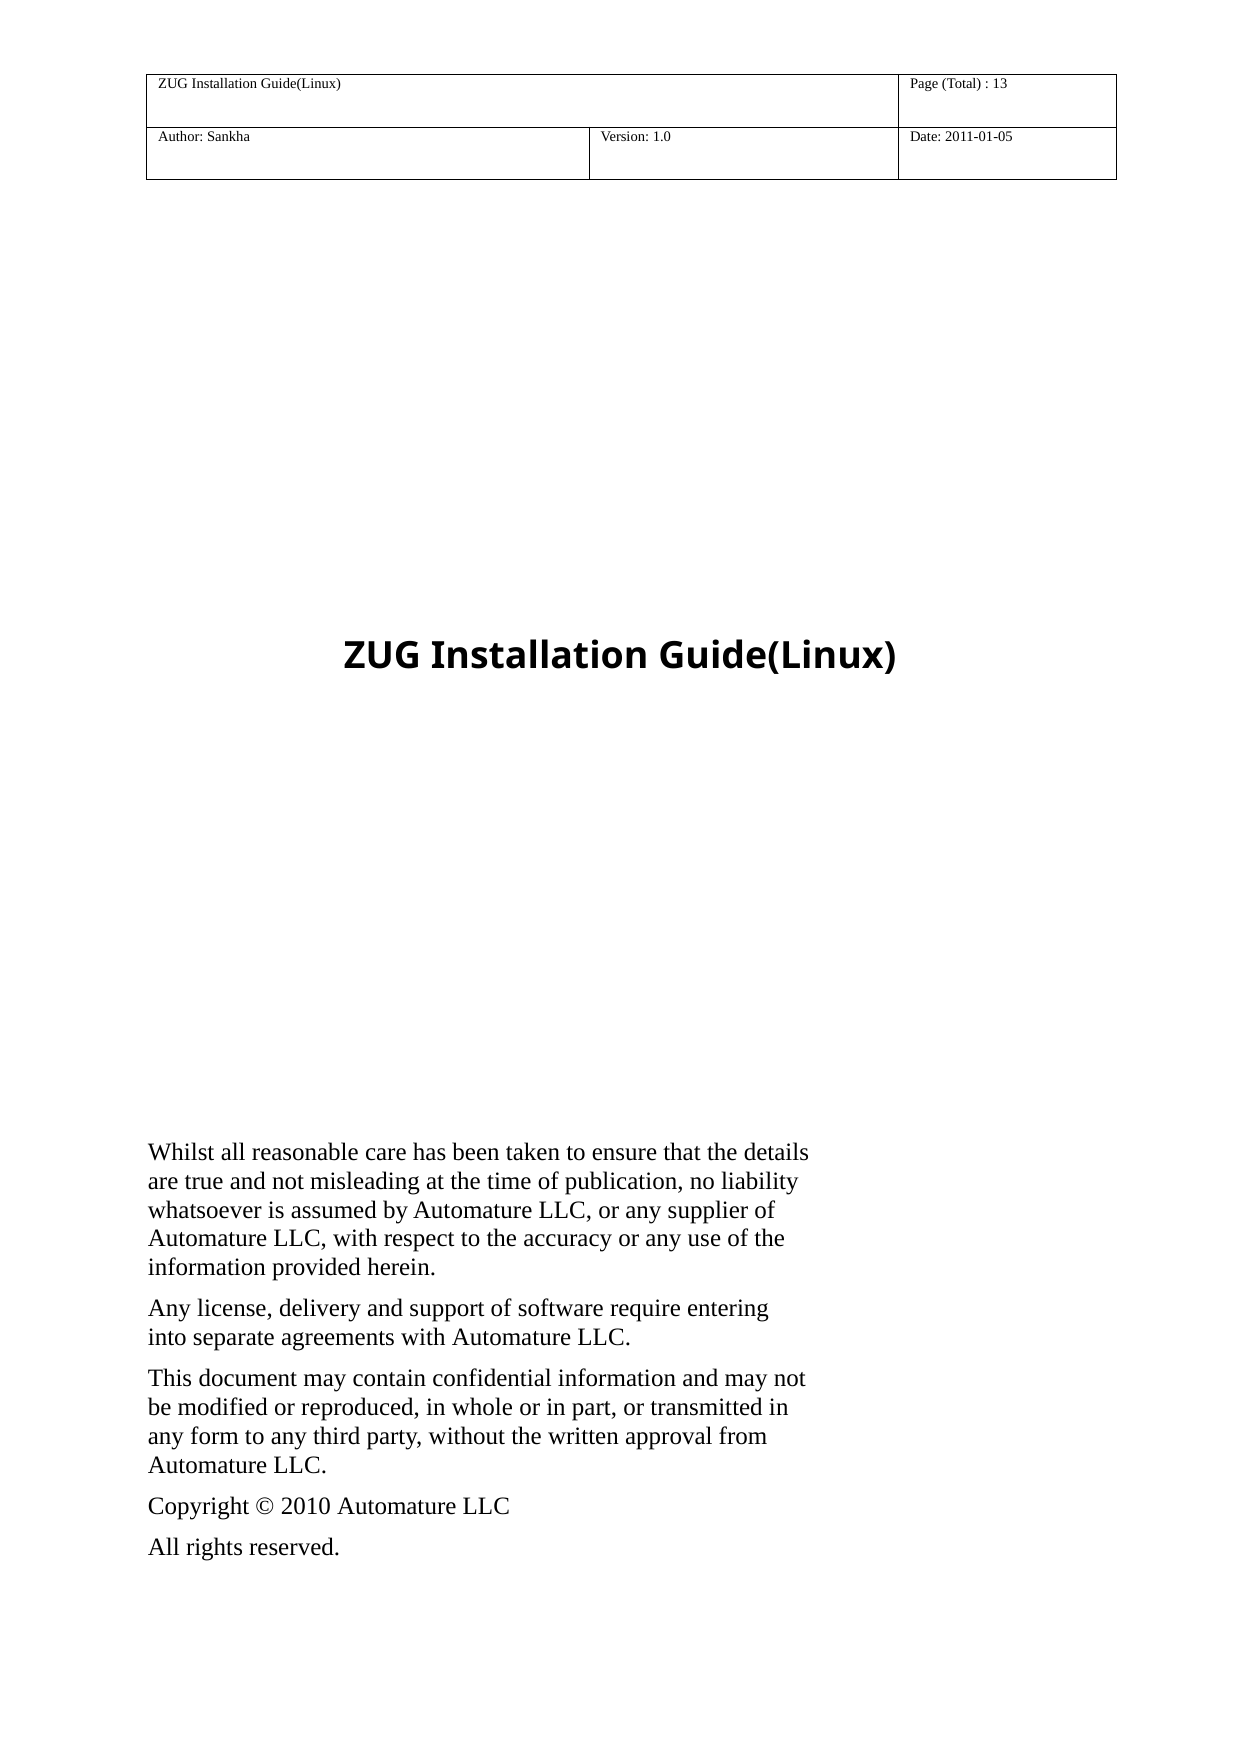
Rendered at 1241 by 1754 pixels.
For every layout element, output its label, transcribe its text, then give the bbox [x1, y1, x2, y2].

text All rights reserved. [148, 1532, 812, 1561]
text Copyright © 2010 Automature LLC [148, 1491, 812, 1520]
text Any license, delivery and support of software require entering into separate agreements with Automature LLC. [148, 1293, 812, 1351]
title ZUG Installation Guide(Linux) [148, 628, 1093, 679]
text Whilst all reasonable care has been taken to ensure that the details are true and not misleading at the time of publication, no liability whatsoever is assumed by Automature LLC, or any supplier of Automature LLC, with respect to the accuracy or any use of the information provided herein. [148, 1137, 812, 1281]
text This document may contain confidential information and may not be modified or reproduced, in whole or in part, or transmitted in any form to any third party, without the written approval from Automature LLC. [148, 1363, 812, 1478]
